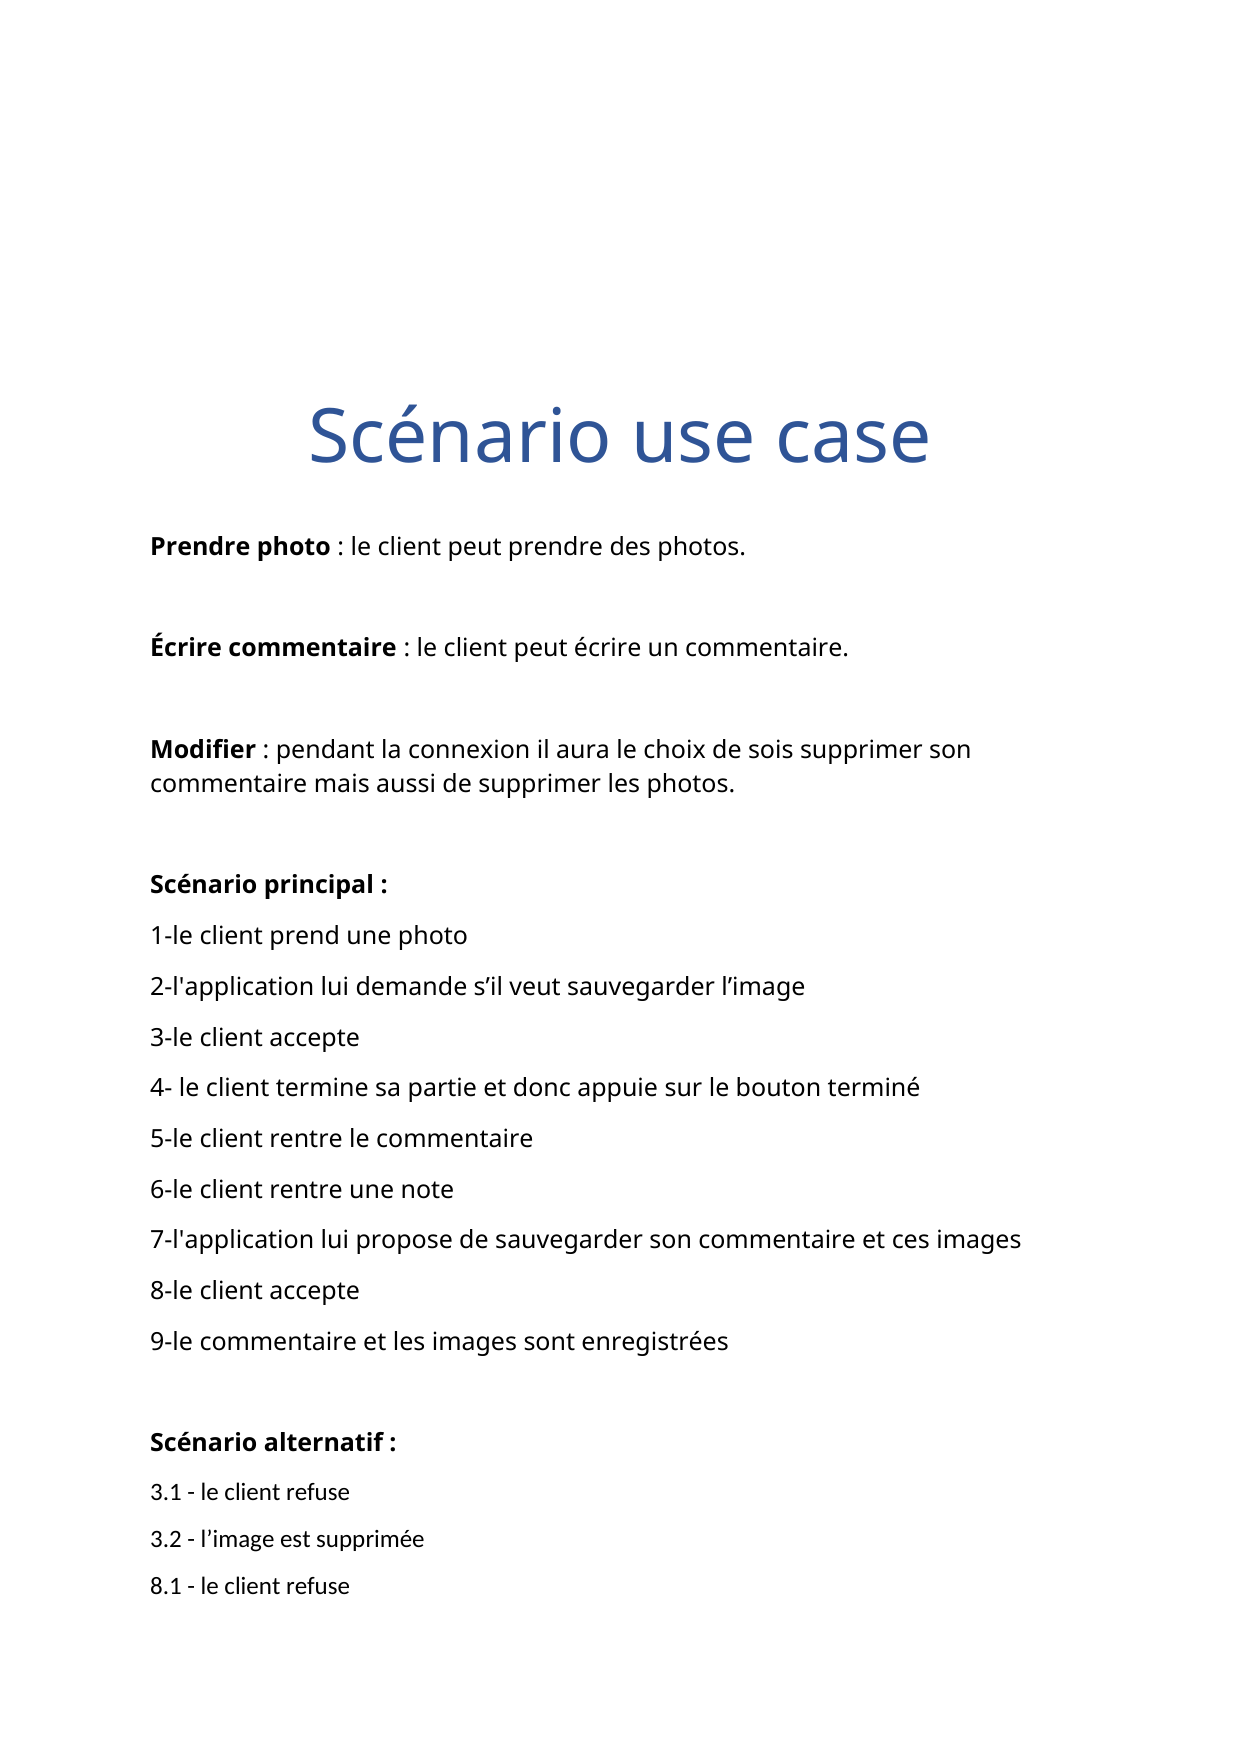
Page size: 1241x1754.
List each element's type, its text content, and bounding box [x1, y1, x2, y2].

text 6-le client rentre une note [150, 1171, 1090, 1206]
text 3.1 - le client refuse [150, 1476, 1090, 1506]
subtitle Scénario use case [150, 382, 1090, 484]
text 3.2 - l’image est supprimée [150, 1523, 1090, 1553]
text 4- le client termine sa partie et donc appuie sur le bouton terminé [150, 1070, 1090, 1104]
text Prendre photo : le client peut prendre des photos. [150, 529, 1090, 563]
text 7-l'application lui propose de sauvegarder son commentaire et ces images [150, 1222, 1090, 1256]
text 1-le client prend une photo [150, 918, 1090, 952]
text 8.1 - le client refuse [150, 1570, 1090, 1601]
text 9-le commentaire et les images sont enregistrées [150, 1324, 1090, 1358]
text Écrire commentaire : le client peut écrire un commentaire. [150, 630, 1090, 664]
text 3-le client accepte [150, 1019, 1090, 1053]
text Modifier : pendant la connexion il aura le choix de sois supprimer son commentaire mais aussi de supprimer les photos. [150, 732, 1090, 800]
text 8-le client accepte [150, 1273, 1090, 1307]
text Scénario principal : [150, 867, 1090, 901]
text 2-l'application lui demande s’il veut sauvegarder l’image [150, 968, 1090, 1003]
text Scénario alternatif : [150, 1425, 1090, 1459]
text 5-le client rentre le commentaire [150, 1121, 1090, 1155]
